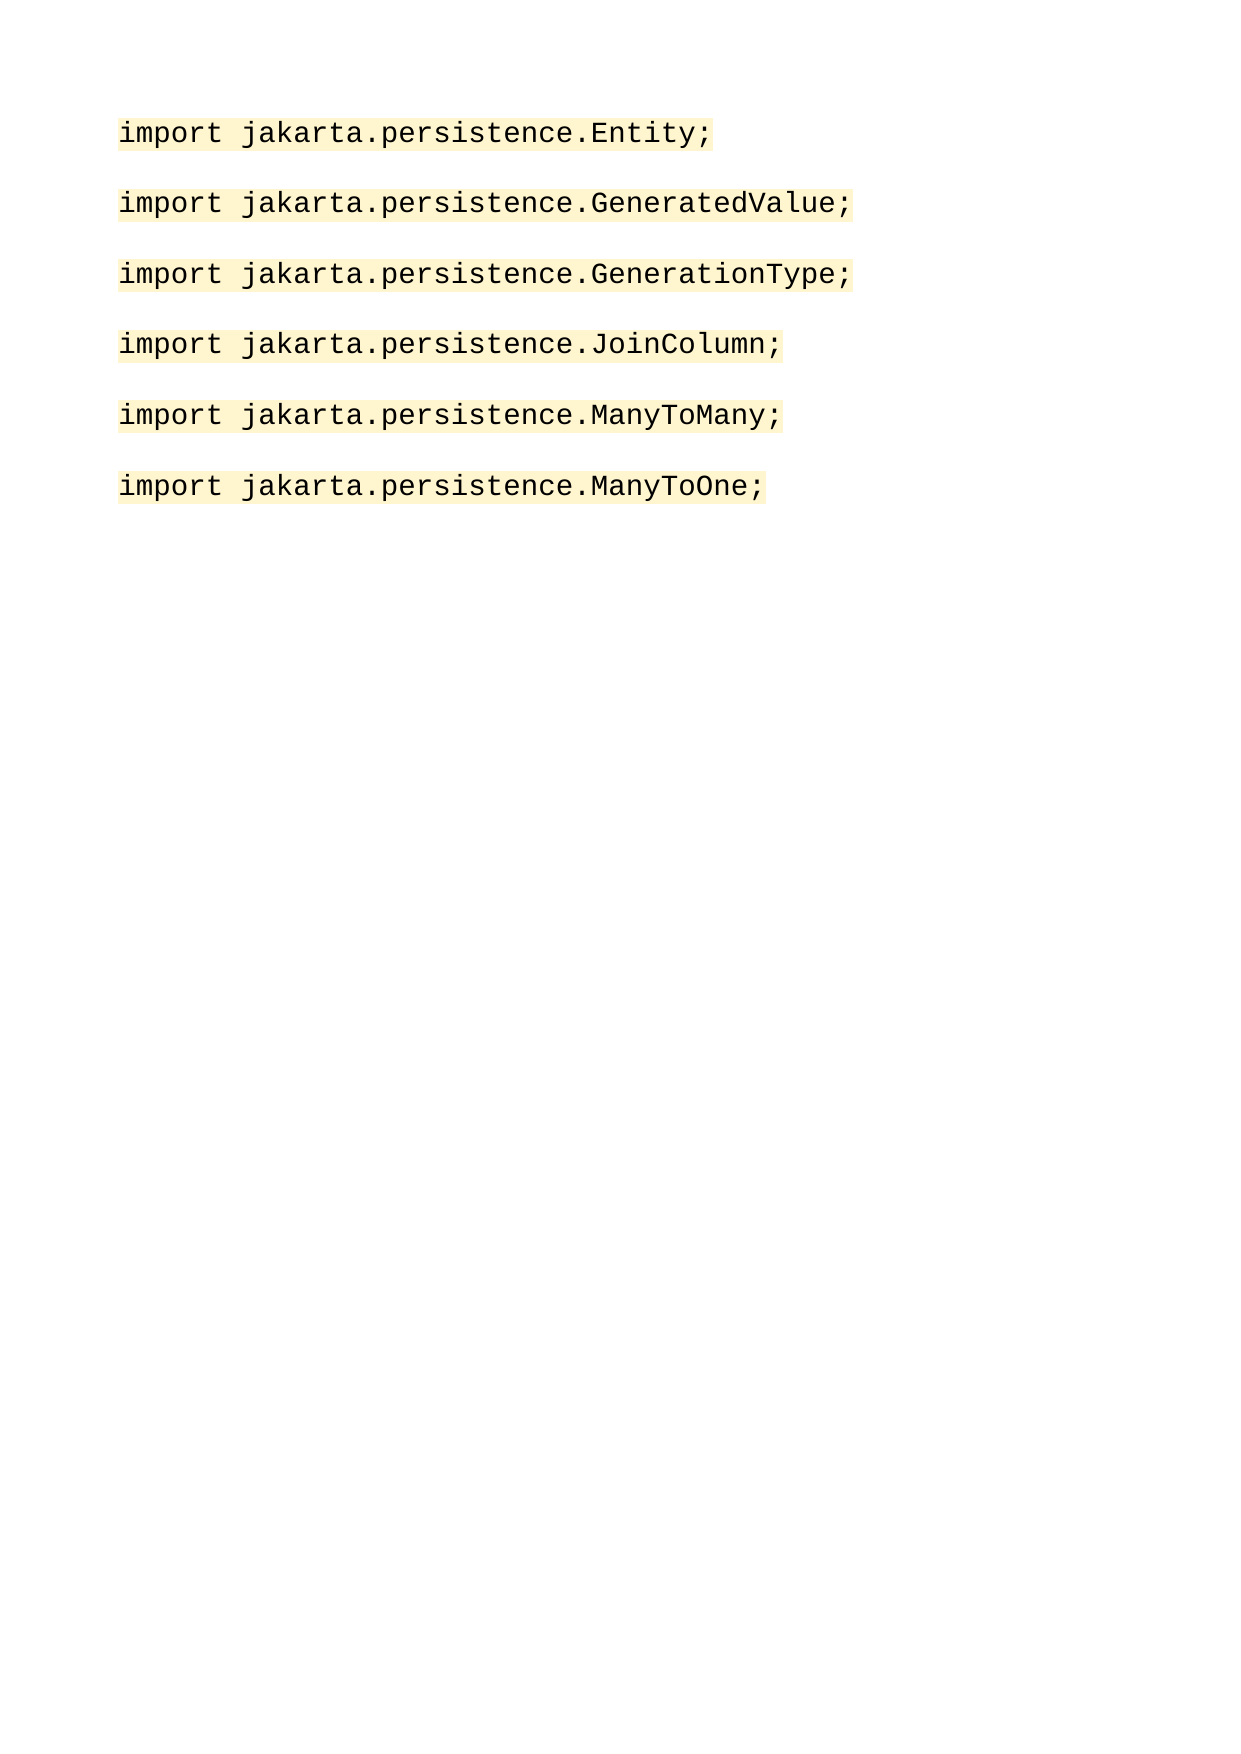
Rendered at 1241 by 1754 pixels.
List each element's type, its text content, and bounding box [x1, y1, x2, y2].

text import jakarta.persistence.ManyToMany; [783, 400, 1122, 433]
text import jakarta.persistence.Entity; [713, 118, 1122, 151]
text import jakarta.persistence.JoinColumn; [783, 330, 1122, 363]
text import jakarta.persistence.ManyToOne; [766, 471, 1122, 504]
text import jakarta.persistence.GeneratedValue; [853, 189, 1122, 222]
text import jakarta.persistence.GenerationType; [853, 259, 1122, 292]
